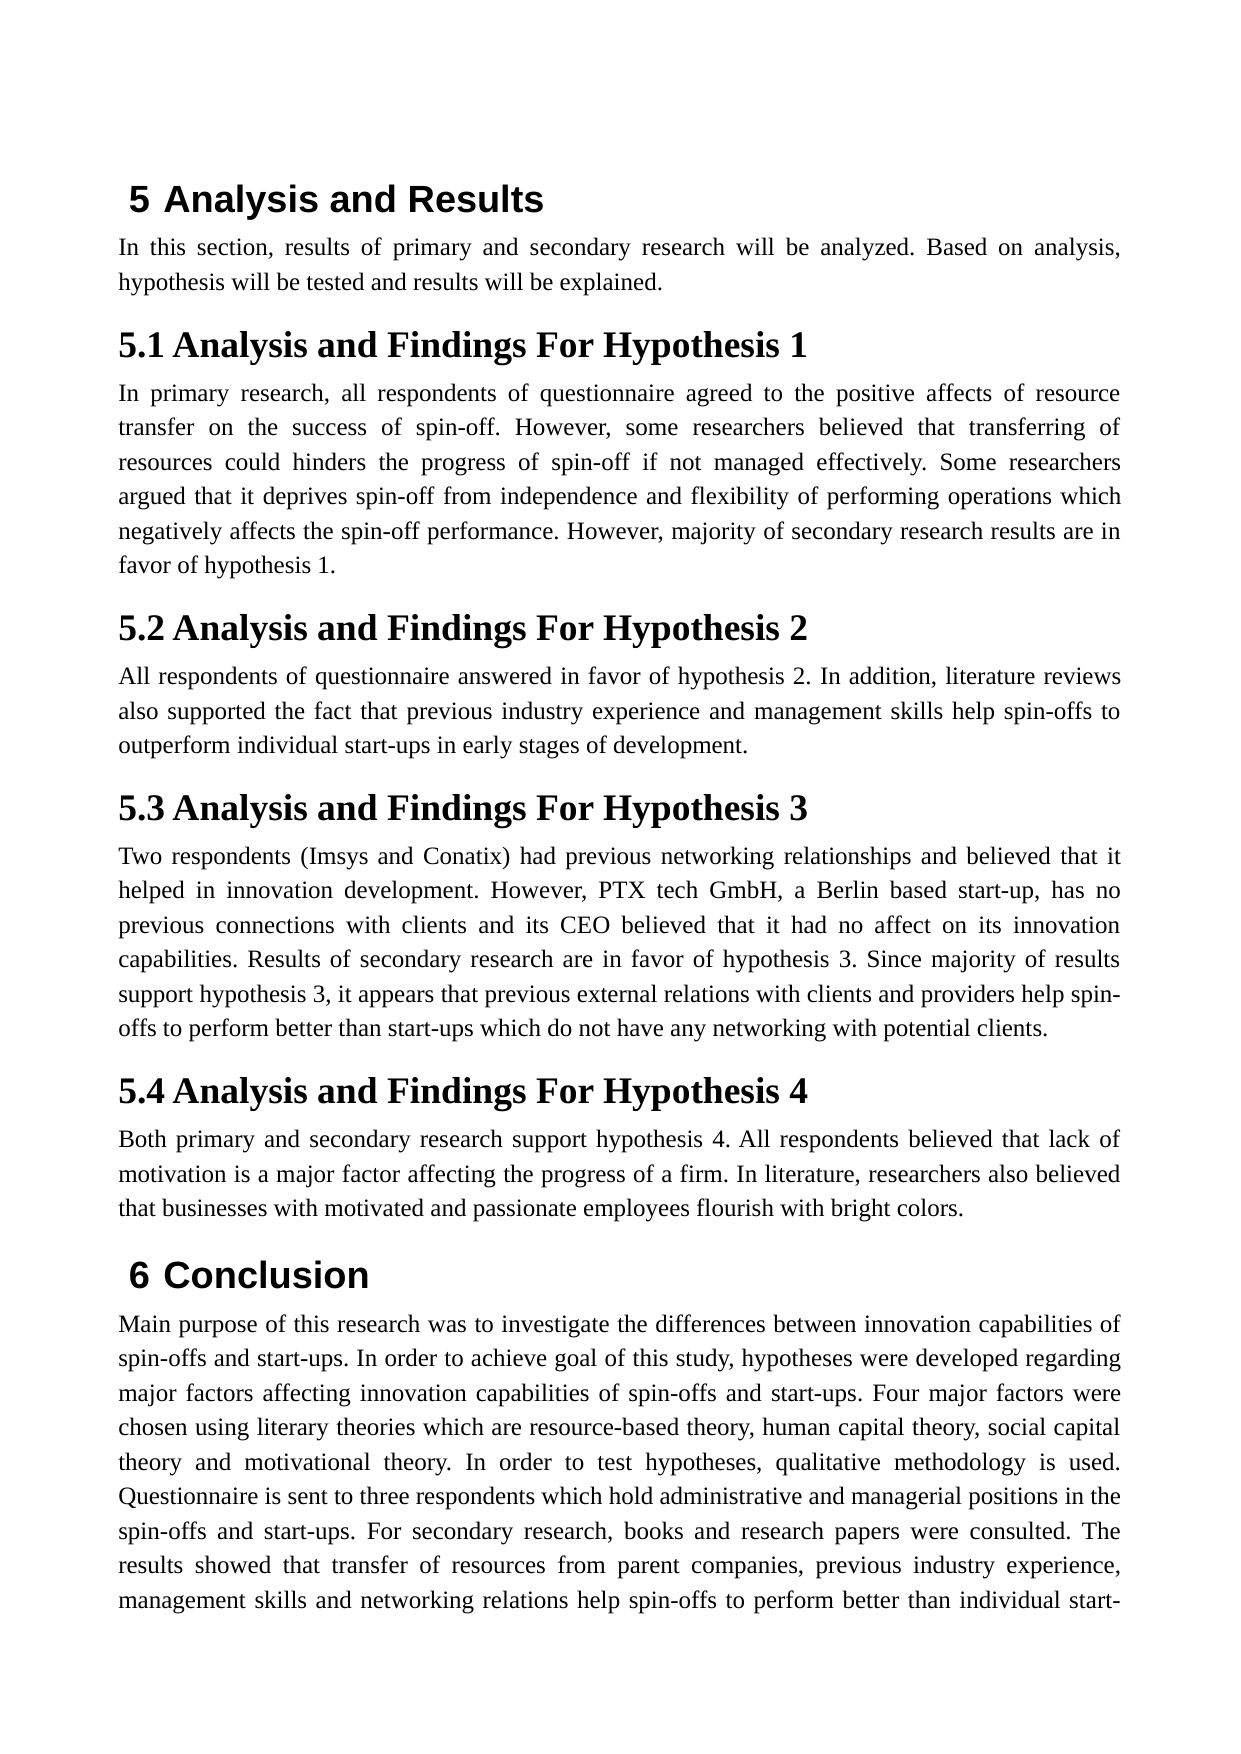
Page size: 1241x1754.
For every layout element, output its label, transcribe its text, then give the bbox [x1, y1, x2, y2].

subtitle 5.3 Analysis and Findings For Hypothesis 3 [118, 786, 1122, 829]
subtitle 5.2 Analysis and Findings For Hypothesis 2 [118, 606, 1122, 649]
subtitle 5.1 Analysis and Findings For Hypothesis 1 [118, 322, 1122, 365]
text In this section, results of primary and secondary research will be analyzed. Based on analysis, hypothesis will be tested and results will be explained. [118, 232, 1122, 296]
subtitle Analysis and Results [118, 176, 1122, 220]
text All respondents of questionnaire answered in favor of hypothesis 2. In addition, literature reviews also supported the fact that previous industry experience and management skills help spin-offs to outperform individual start-ups in early stages of development. [118, 661, 1122, 759]
subtitle Conclusion [118, 1253, 1122, 1297]
subtitle 5.4 Analysis and Findings For Hypothesis 4 [118, 1069, 1122, 1112]
text In primary research, all respondents of questionnaire agreed to the positive affects of resource transfer on the success of spin-off. However, some researchers believed that transferring of resources could hinders the progress of spin-off if not managed effectively. Some researchers argued that it deprives spin-off from independence and flexibility of performing operations which negatively affects the spin-off performance. However, majority of secondary research results are in favor of hypothesis 1. [118, 378, 1122, 579]
text Main purpose of this research was to investigate the differences between innovation capabilities of spin-offs and start-ups. In order to achieve goal of this study, hypotheses were developed regarding major factors affecting innovation capabilities of spin-offs and start-ups. Four major factors were chosen using literary theories which are resource-based theory, human capital theory, social capital theory and motivational theory. In order to test hypotheses, qualitative methodology is used. Questionnaire is sent to three respondents which hold administrative and managerial positions in the spin-offs and start-ups. For secondary research, books and research papers were consulted. The results showed that transfer of resources from parent companies, previous industry experience, management skills and networking relations help spin-offs to perform better than individual start- [118, 1309, 1122, 1614]
text Both primary and secondary research support hypothesis 4. All respondents believed that lack of motivation is a major factor affecting the progress of a firm. In literature, researchers also believed that businesses with motivated and passionate employees flourish with bright colors. [118, 1124, 1122, 1222]
text Two respondents (Imsys and Conatix) had previous networking relationships and believed that it helped in innovation development. However, PTX tech GmbH, a Berlin based start-up, has no previous connections with clients and its CEO believed that it had no affect on its innovation capabilities. Results of secondary research are in favor of hypothesis 3. Since majority of results support hypothesis 3, it appears that previous external relations with clients and providers help spin-offs to perform better than start-ups which do not have any networking with potential clients. [118, 841, 1122, 1042]
